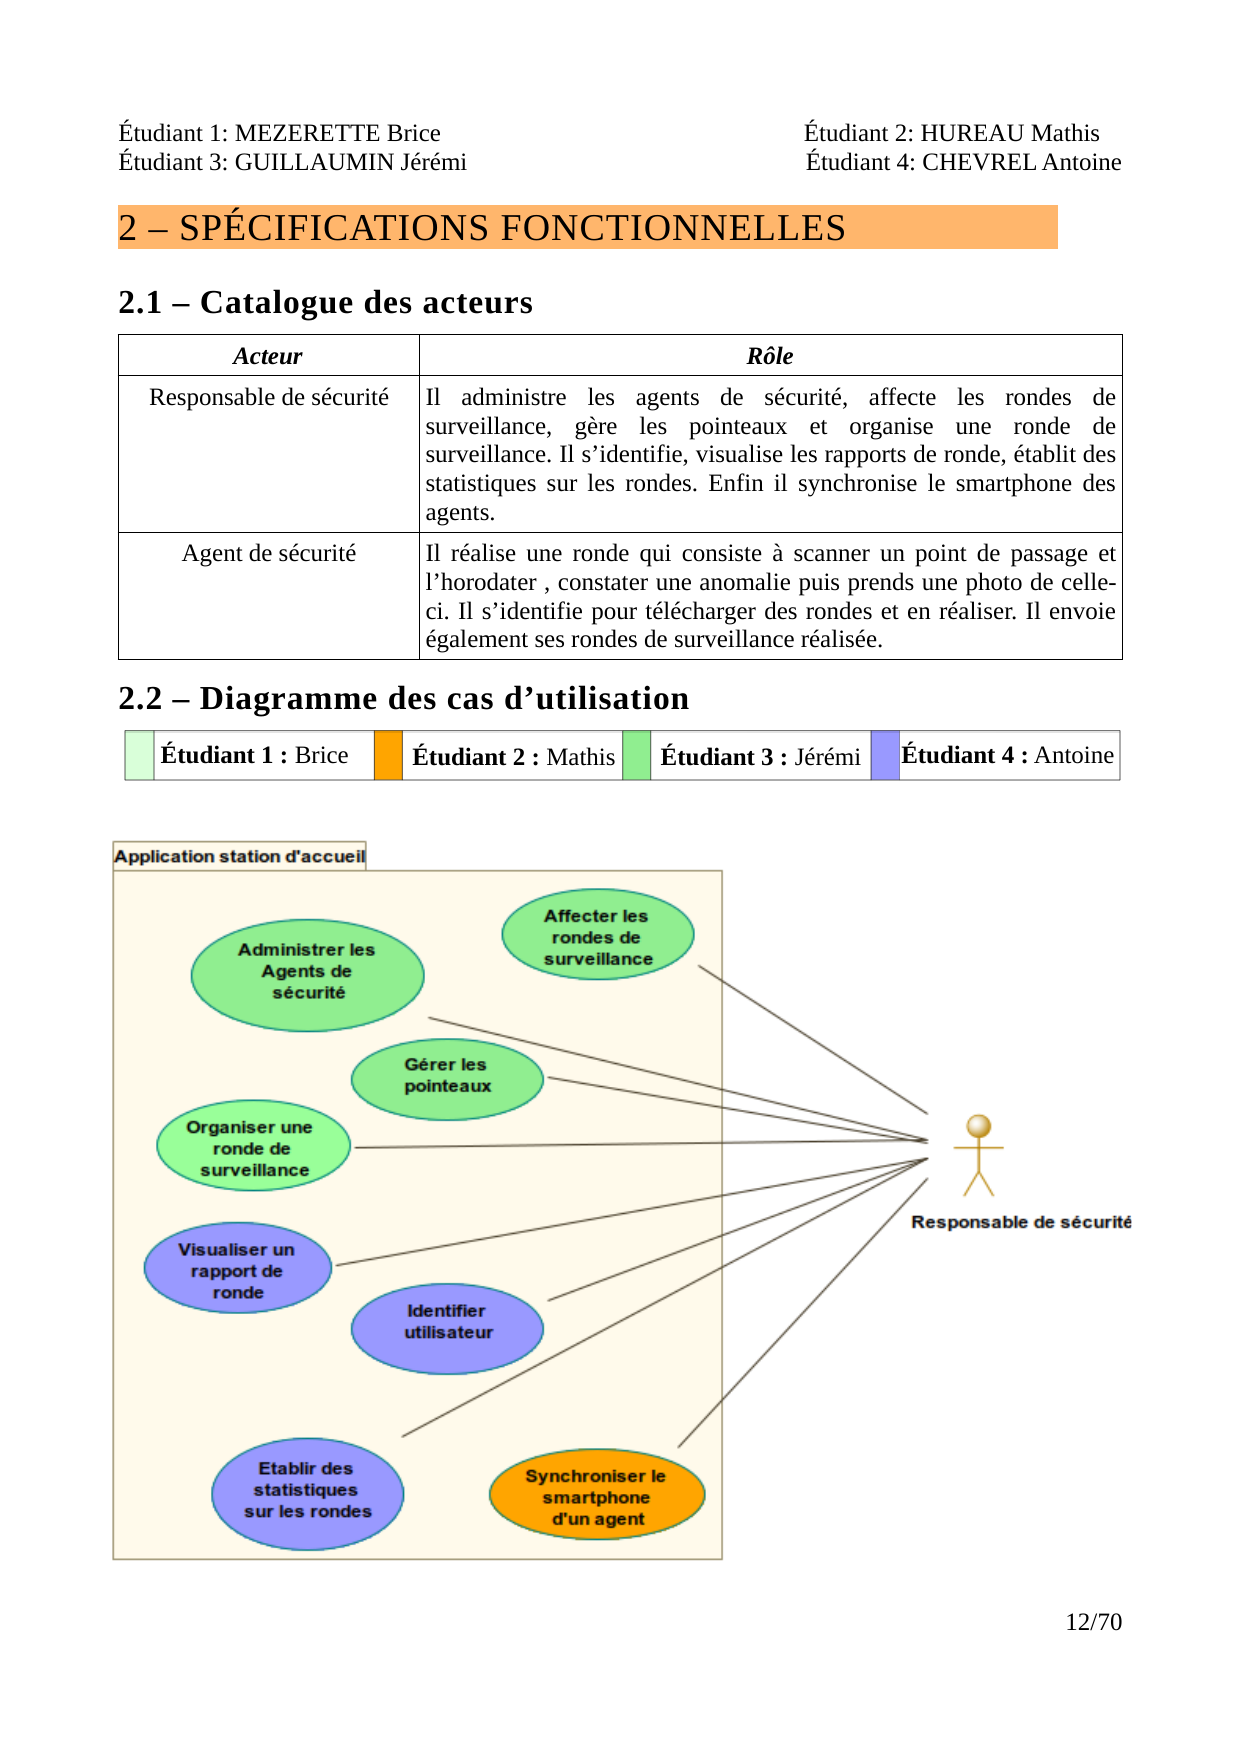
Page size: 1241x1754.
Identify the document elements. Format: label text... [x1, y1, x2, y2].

table_cell Responsable de sécurité [119, 376, 419, 532]
subtitle 2.1 – Catalogue des acteurs [118, 282, 1122, 321]
table_cell Il réalise une ronde qui consiste à scanner un point de passage et l’horodater , constater une anomalie puis prends une photo de celle-ci. Il s’identifie pour télécharger des rondes et en réaliser. Il envoie également ses rondes de surveillance réalisée. [420, 533, 1122, 659]
picture [118, 722, 1122, 781]
subtitle 2 – SPÉCIFICATIONS FONCTIONNELLES [118, 205, 1122, 249]
table_cell Il administre les agents de sécurité, affecte les rondes de surveillance, gère les pointeaux et organise une ronde de surveillance. Il s’identifie, visualise les rapports de ronde, établit des statistiques sur les rondes. Enfin il synchronise le smartphone des agents. [420, 376, 1122, 532]
picture [108, 832, 1132, 1562]
subtitle 2.2 – Diagramme des cas d’utilisation [118, 678, 1122, 716]
table_cell Agent de sécurité [119, 533, 419, 659]
table_header Acteur [119, 335, 419, 375]
table_header Rôle [420, 335, 1122, 375]
